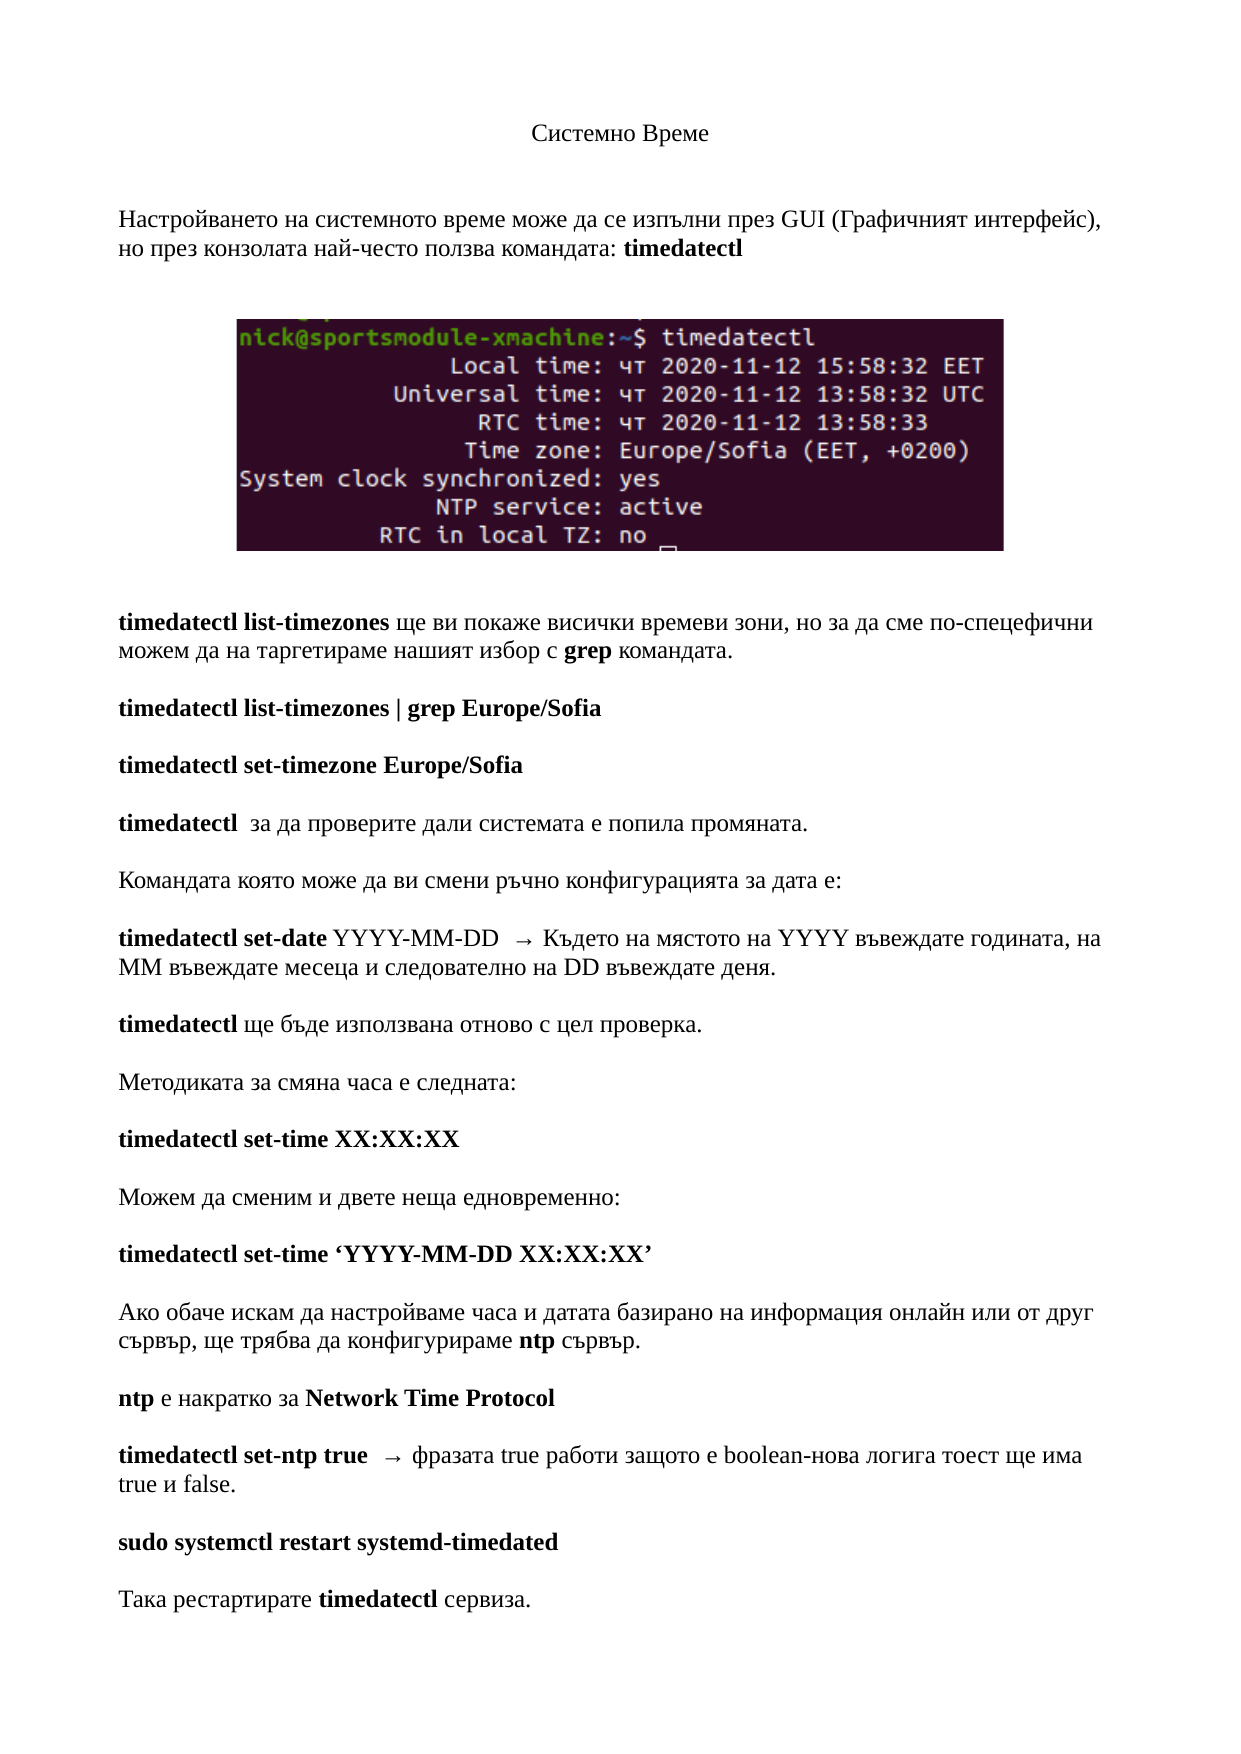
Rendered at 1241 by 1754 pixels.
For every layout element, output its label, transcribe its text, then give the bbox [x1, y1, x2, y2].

text Ако обаче искам да настройваме часа и датата базирано на информация онлайн или от друг сървър, ще трябва да конфигурираме ntp сървър. [118, 1297, 1122, 1354]
picture [236, 319, 1004, 551]
text Командата която може да ви смени ръчно конфигурацията за дата е: [118, 866, 1122, 894]
text timedatectl set-date YYYY-MM-DD → Където на мястото на YYYY въвеждате годината, на MM въвеждате месеца и следователно на DD въвеждате деня. [118, 923, 1122, 981]
text timedatectl set-time ‘YYYY-MM-DD XX:XX:XX’ [118, 1239, 1122, 1268]
text Можем да сменим и двете неща едновременно: [118, 1182, 1122, 1211]
text Така рестартирате timedatectl сервиза. [118, 1584, 1122, 1613]
text timedatectl set-time XX:XX:XX [118, 1124, 1122, 1153]
text timedatectl set-timezone Europe/Sofia [118, 751, 1122, 779]
text timedatectl за да проверите дали системата е попила промяната. [118, 808, 1122, 837]
text timedatectl ще бъде използвана отново с цел проверка. [118, 1009, 1122, 1038]
text sudo systemctl restart systemd-timedated [118, 1527, 1122, 1556]
text Методиката за смяна часа е следната: [118, 1067, 1122, 1096]
text но през конзолата най-често ползва командата: timedatectl [118, 233, 1122, 262]
text Системно Време [118, 118, 1122, 147]
text timedatectl list-timezones | grep Europe/Sofia [118, 693, 1122, 722]
text timedatectl set-ntp true → фразата true работи защото е boolean-нова логига тоест ще има true и false. [118, 1441, 1122, 1498]
text ntp е накратко за Network Time Protocol [118, 1383, 1122, 1412]
text Настройването на системното време може да се изпълни през GUI (Графичният интерфейс), [118, 204, 1122, 233]
text timedatectl list-timezones ще ви покаже висички времеви зони, но за да сме по-спецефични можем да на таргетираме нашият избор с grep командата. [118, 607, 1122, 664]
